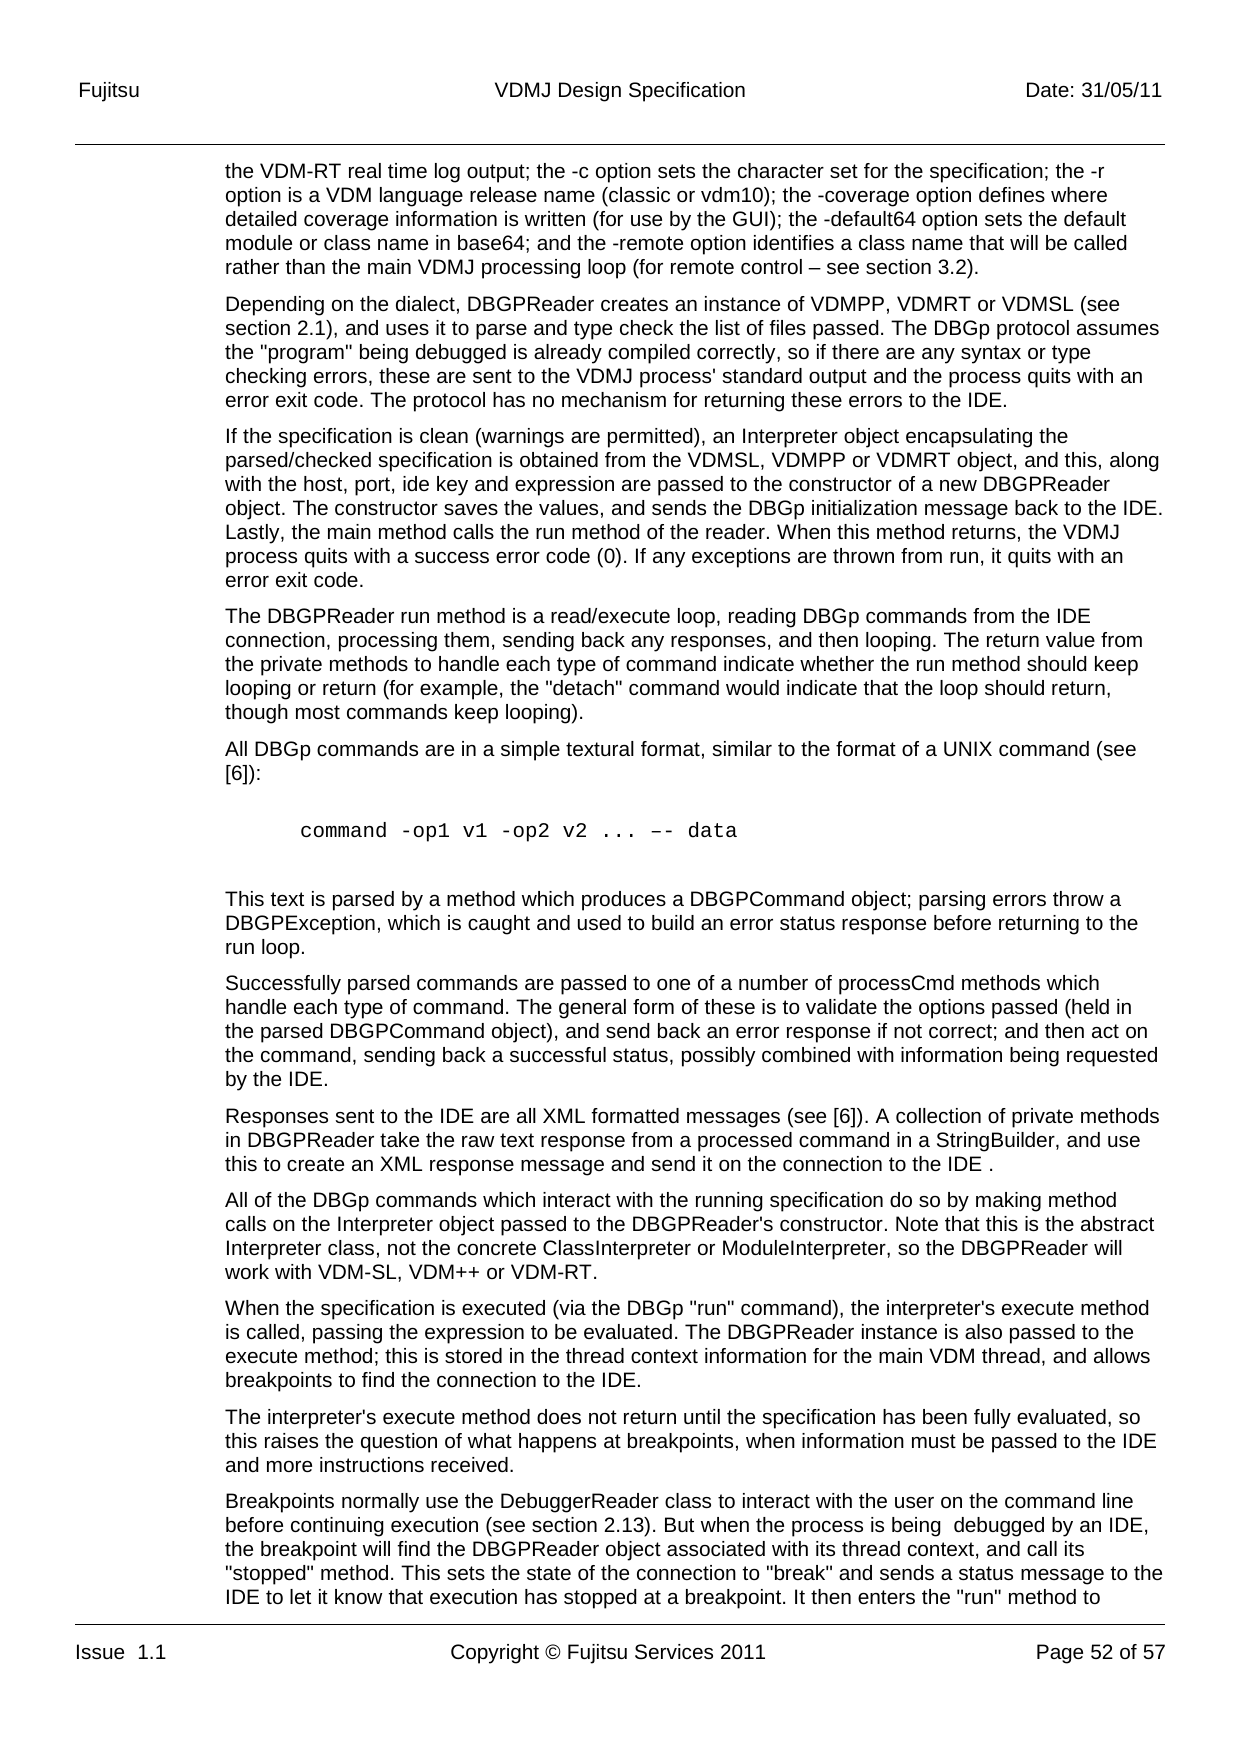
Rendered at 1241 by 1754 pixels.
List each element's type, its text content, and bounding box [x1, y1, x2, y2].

text This text is parsed by a method which produces a DBGPCommand object; parsing errors throw a DBGPException, which is caught and used to build an error status response before returning to the run loop. [225, 887, 1165, 959]
text The interpreter's execute method does not return until the specification has been fully evaluated, so this raises the question of what happens at breakpoints, when information must be passed to the IDE and more instructions received. [225, 1405, 1165, 1477]
text All of the DBGp commands which interact with the running specification do so by making method calls on the Interpreter object passed to the DBGPReader's constructor. Note that this is the abstract Interpreter class, not the concrete ClassInterpreter or ModuleInterpreter, so the DBGPReader will work with VDM-SL, VDM++ or VDM-RT. [225, 1188, 1165, 1284]
text Responses sent to the IDE are all XML formatted messages (see [6]). A collection of private methods in DBGPReader take the raw text response from a processed command in a StringBuilder, and use this to create an XML response message and send it on the connection to the IDE . [225, 1104, 1165, 1176]
text When the specification is executed (via the DBGp "run" command), the interpreter's execute method is called, passing the expression to be evaluated. The DBGPReader instance is also passed to the execute method; this is stored in the thread context information for the main VDM thread, and allows breakpoints to find the connection to the IDE. [225, 1297, 1165, 1392]
text Breakpoints normally use the DebuggerReader class to interact with the user on the command line before continuing execution (see section 2.13). But when the process is being debugged by an IDE, the breakpoint will find the DBGPReader object associated with its thread context, and call its "stopped" method. This sets the state of the connection to "break" and sends a status message to the IDE to let it know that execution has stopped at a breakpoint. It then enters the "run" method to [225, 1489, 1165, 1609]
text If the specification is clean (warnings are permitted), an Interpreter object encapsulating the parsed/checked specification is obtained from the VDMSL, VDMPP or VDMRT object, and this, along with the host, port, ide key and expression are passed to the constructor of a new DBGPReader object. The constructor saves the values, and sends the DBGp initialization message back to the IDE. Lastly, the main method calls the run method of the reader. When this method returns, the VDMJ process quits with a success error code (0). If any exceptions are thrown from run, it quits with an error exit code. [225, 424, 1165, 592]
text the VDM-RT real time log output; the -c option sets the character set for the specification; the -r option is a VDM language release name (classic or vdm10); the -coverage option defines where detailed coverage information is written (for use by the GUI); the -default64 option sets the default module or class name in base64; and the -remote option identifies a class name that will be called rather than the main VDMJ processing loop (for remote control – see section 3.2). [225, 160, 1165, 279]
text command -op1 v1 -op2 v2 ... –- data [225, 820, 1165, 842]
text Depending on the dialect, DBGPReader creates an instance of VDMPP, VDMRT or VDMSL (see section 2.1), and uses it to parse and type check the list of files passed. The DBGp protocol assumes the "program" being debugged is already compiled correctly, so if there are any syntax or type checking errors, these are sent to the VDMJ process' standard output and the process quits with an error exit code. The protocol has no mechanism for returning these errors to the IDE. [225, 292, 1165, 412]
text All DBGp commands are in a simple textural format, similar to the format of a UNIX command (see [6]): [225, 737, 1165, 785]
text Successfully parsed commands are passed to one of a number of processCmd methods which handle each type of command. The general form of these is to validate the options passed (held in the parsed DBGPCommand object), and send back an error response if not correct; and then act on the command, sending back a successful status, possibly combined with information being requested by the IDE. [225, 972, 1165, 1091]
text The DBGPReader run method is a read/execute loop, reading DBGp commands from the IDE connection, processing them, sending back any responses, and then looping. The return value from the private methods to handle each type of command indicate whether the run method should keep looping or return (for example, the "detach" command would indicate that the loop should return, though most commands keep looping). [225, 604, 1165, 724]
